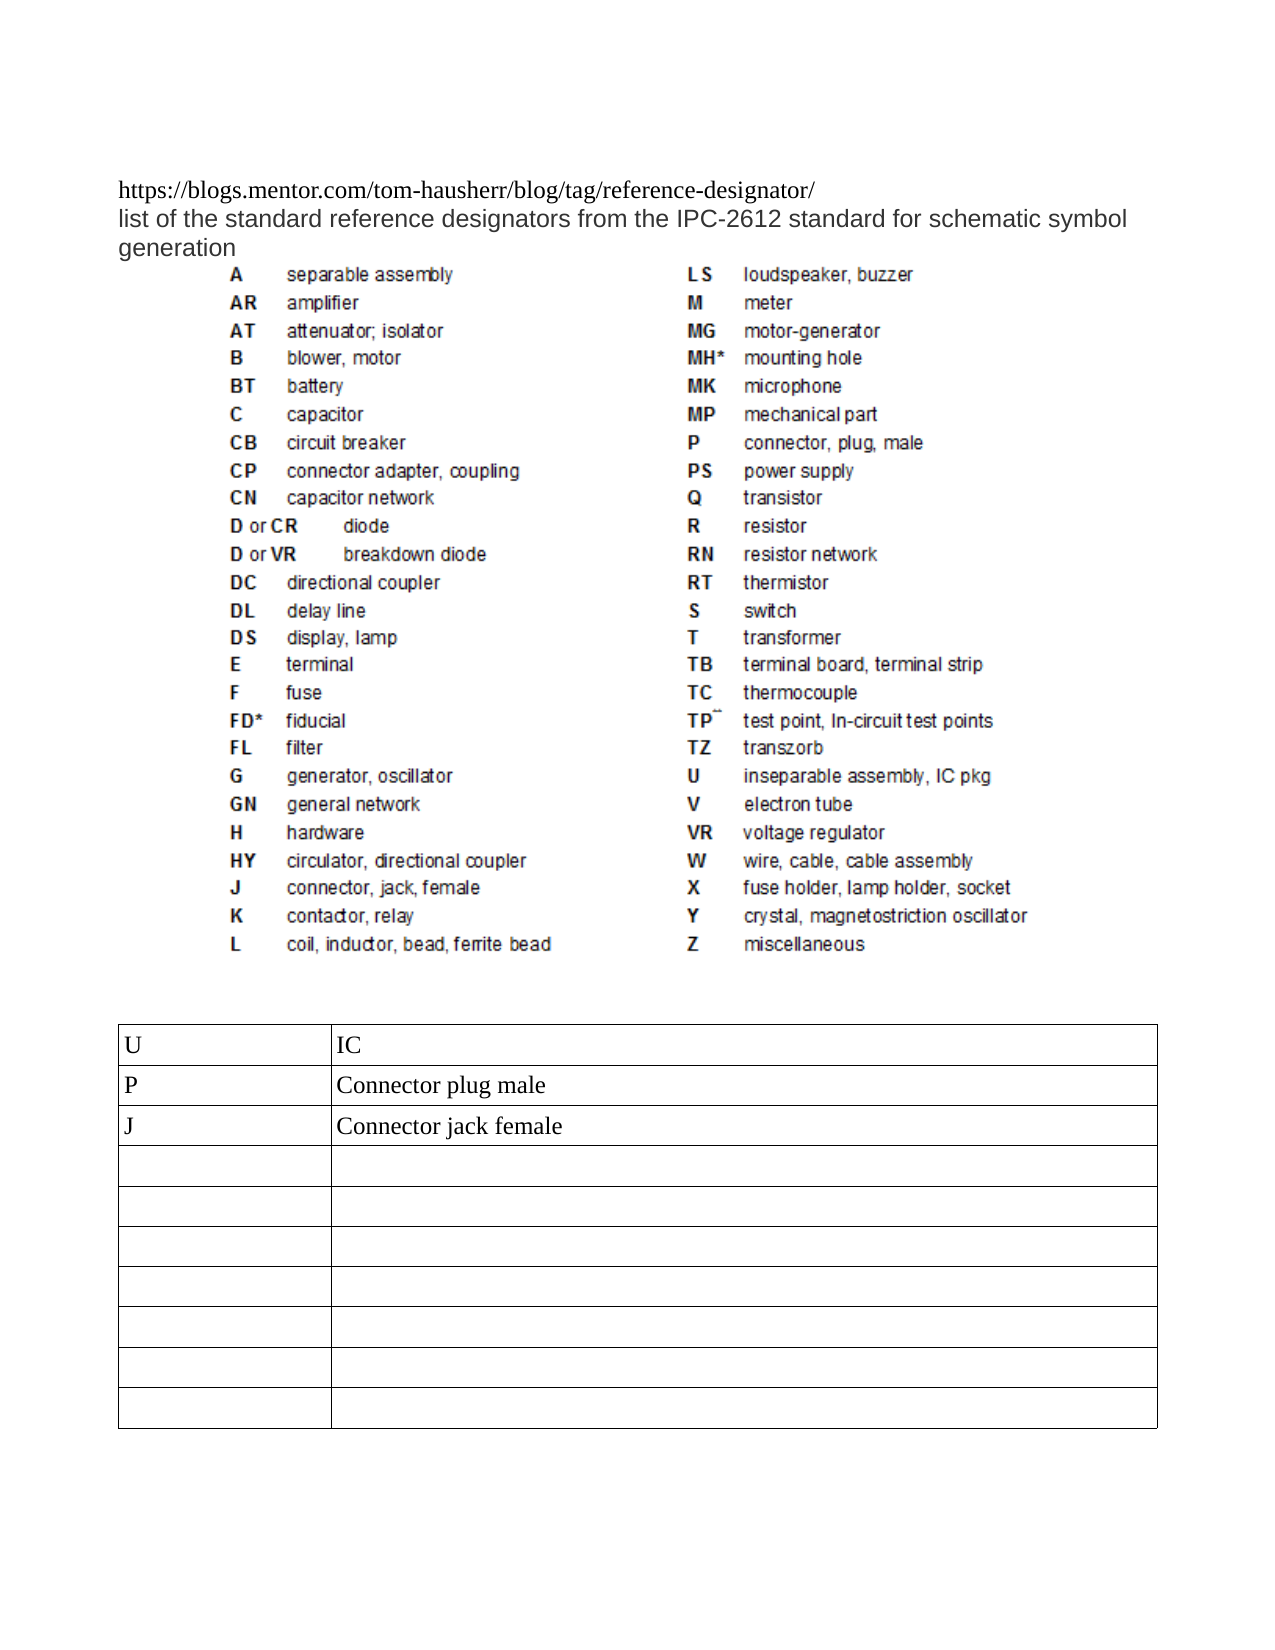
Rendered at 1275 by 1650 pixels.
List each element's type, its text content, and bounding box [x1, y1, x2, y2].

table_header IC [332, 1025, 1157, 1064]
table_cell [332, 1146, 1157, 1186]
table_cell [332, 1307, 1157, 1347]
table_header U [119, 1025, 331, 1064]
table_cell [119, 1267, 331, 1306]
table_cell Connector jack female [332, 1106, 1157, 1145]
table_cell J [119, 1106, 331, 1145]
table_cell Connector plug male [332, 1066, 1157, 1105]
text list of the standard reference designators from the IPC-2612 standard for schematic symbol generation [118, 204, 1157, 262]
table_cell [332, 1388, 1157, 1427]
table_cell [119, 1388, 331, 1427]
table_cell [332, 1267, 1157, 1306]
table_cell [332, 1348, 1157, 1387]
table_cell [119, 1227, 331, 1266]
text https://blogs.mentor.com/tom-hausherr/blog/tag/reference-designator/ [118, 176, 1157, 204]
table_cell P [119, 1066, 331, 1105]
table_cell [119, 1307, 331, 1347]
table_cell [332, 1227, 1157, 1266]
table_cell [119, 1187, 331, 1226]
table_cell [119, 1348, 331, 1387]
table_cell [332, 1187, 1157, 1226]
table_cell [119, 1146, 331, 1186]
